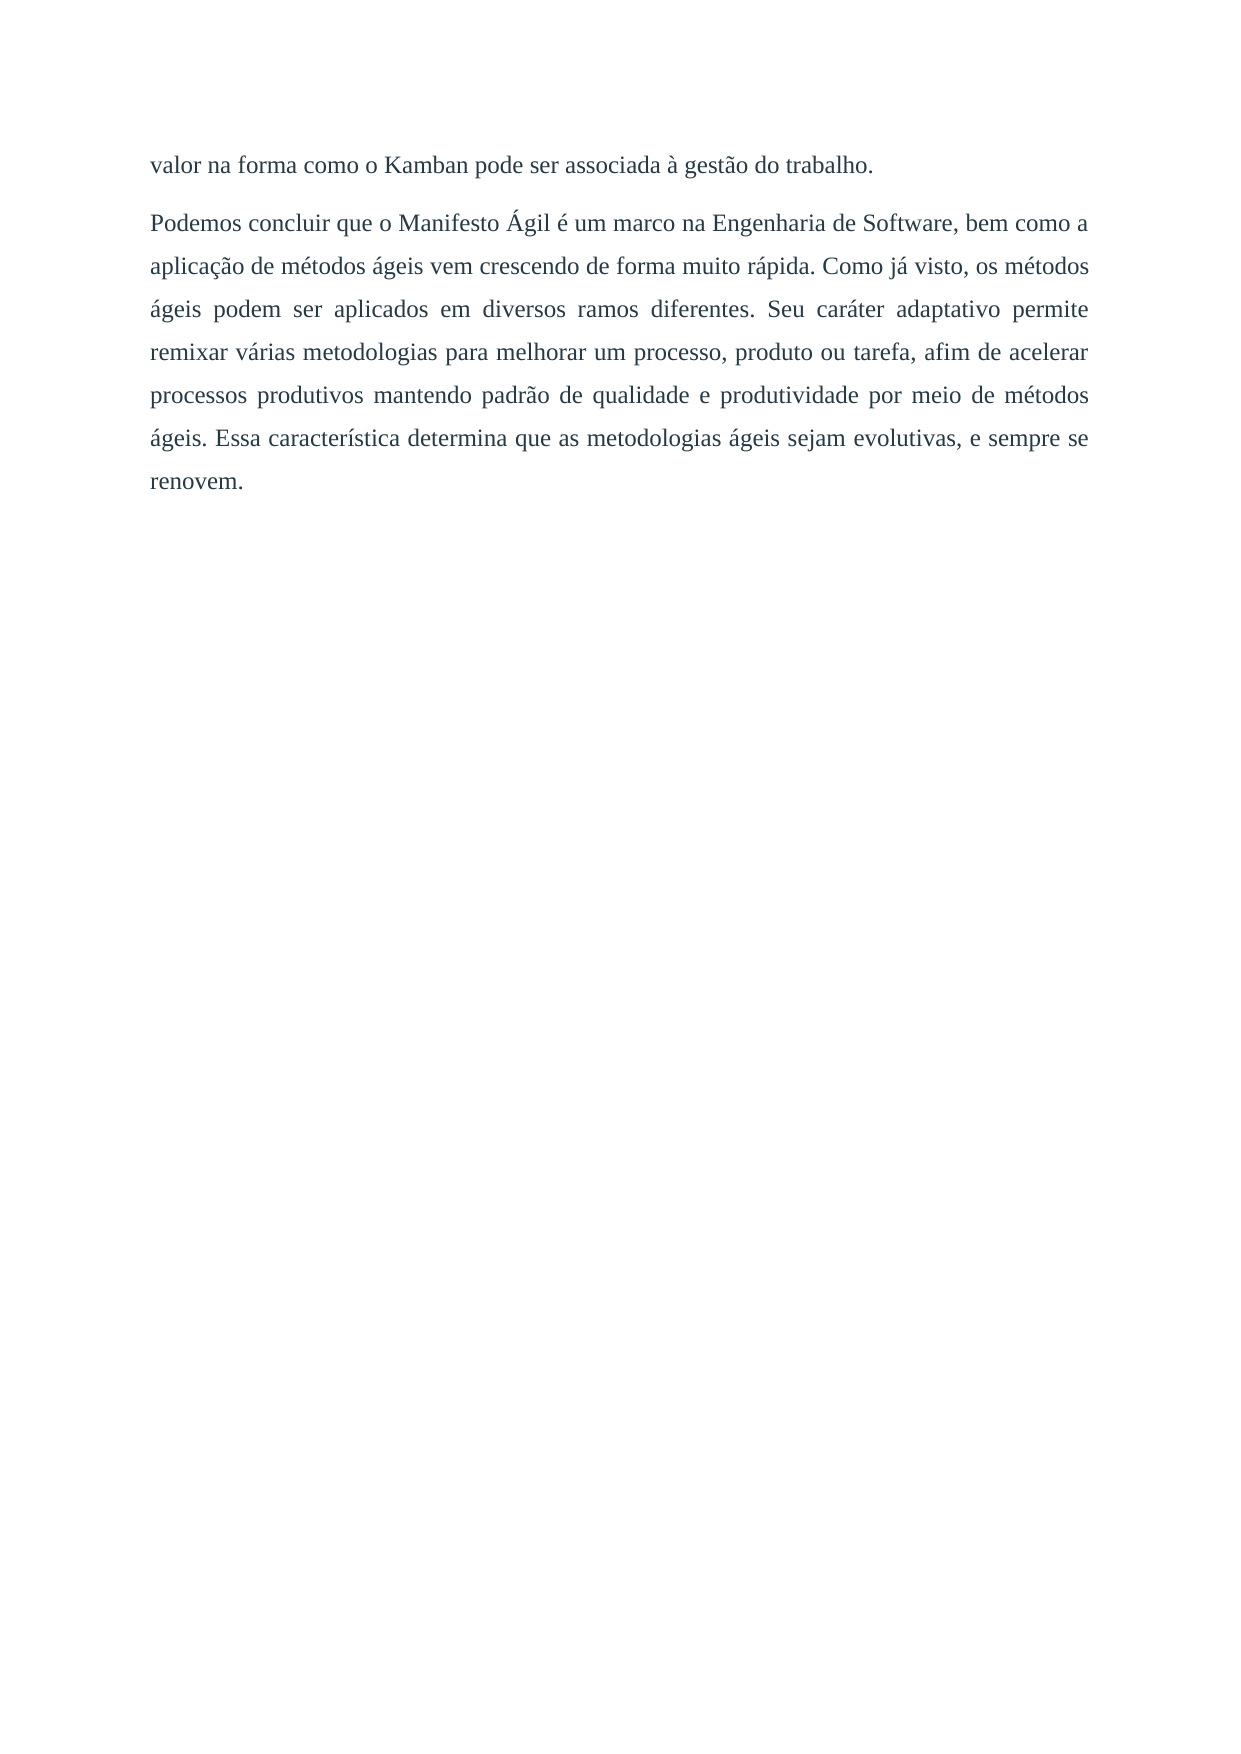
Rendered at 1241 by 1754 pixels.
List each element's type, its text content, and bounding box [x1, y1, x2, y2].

text valor na forma como o Kamban pode ser associada à gestão do trabalho. [150, 150, 1090, 179]
text Podemos concluir que o Manifesto Ágil é um marco na Engenharia de Software, bem como a aplicação de métodos ágeis vem crescendo de forma muito rápida. Como já visto, os métodos ágeis podem ser aplicados em diversos ramos diferentes. Seu caráter adaptativo permite remixar várias metodologias para melhorar um processo, produto ou tarefa, afim de acelerar processos produtivos mantendo padrão de qualidade e produtividade por meio de métodos ágeis. Essa característica determina que as metodologias ágeis sejam evolutivas, e sempre se renovem. [150, 208, 1090, 495]
